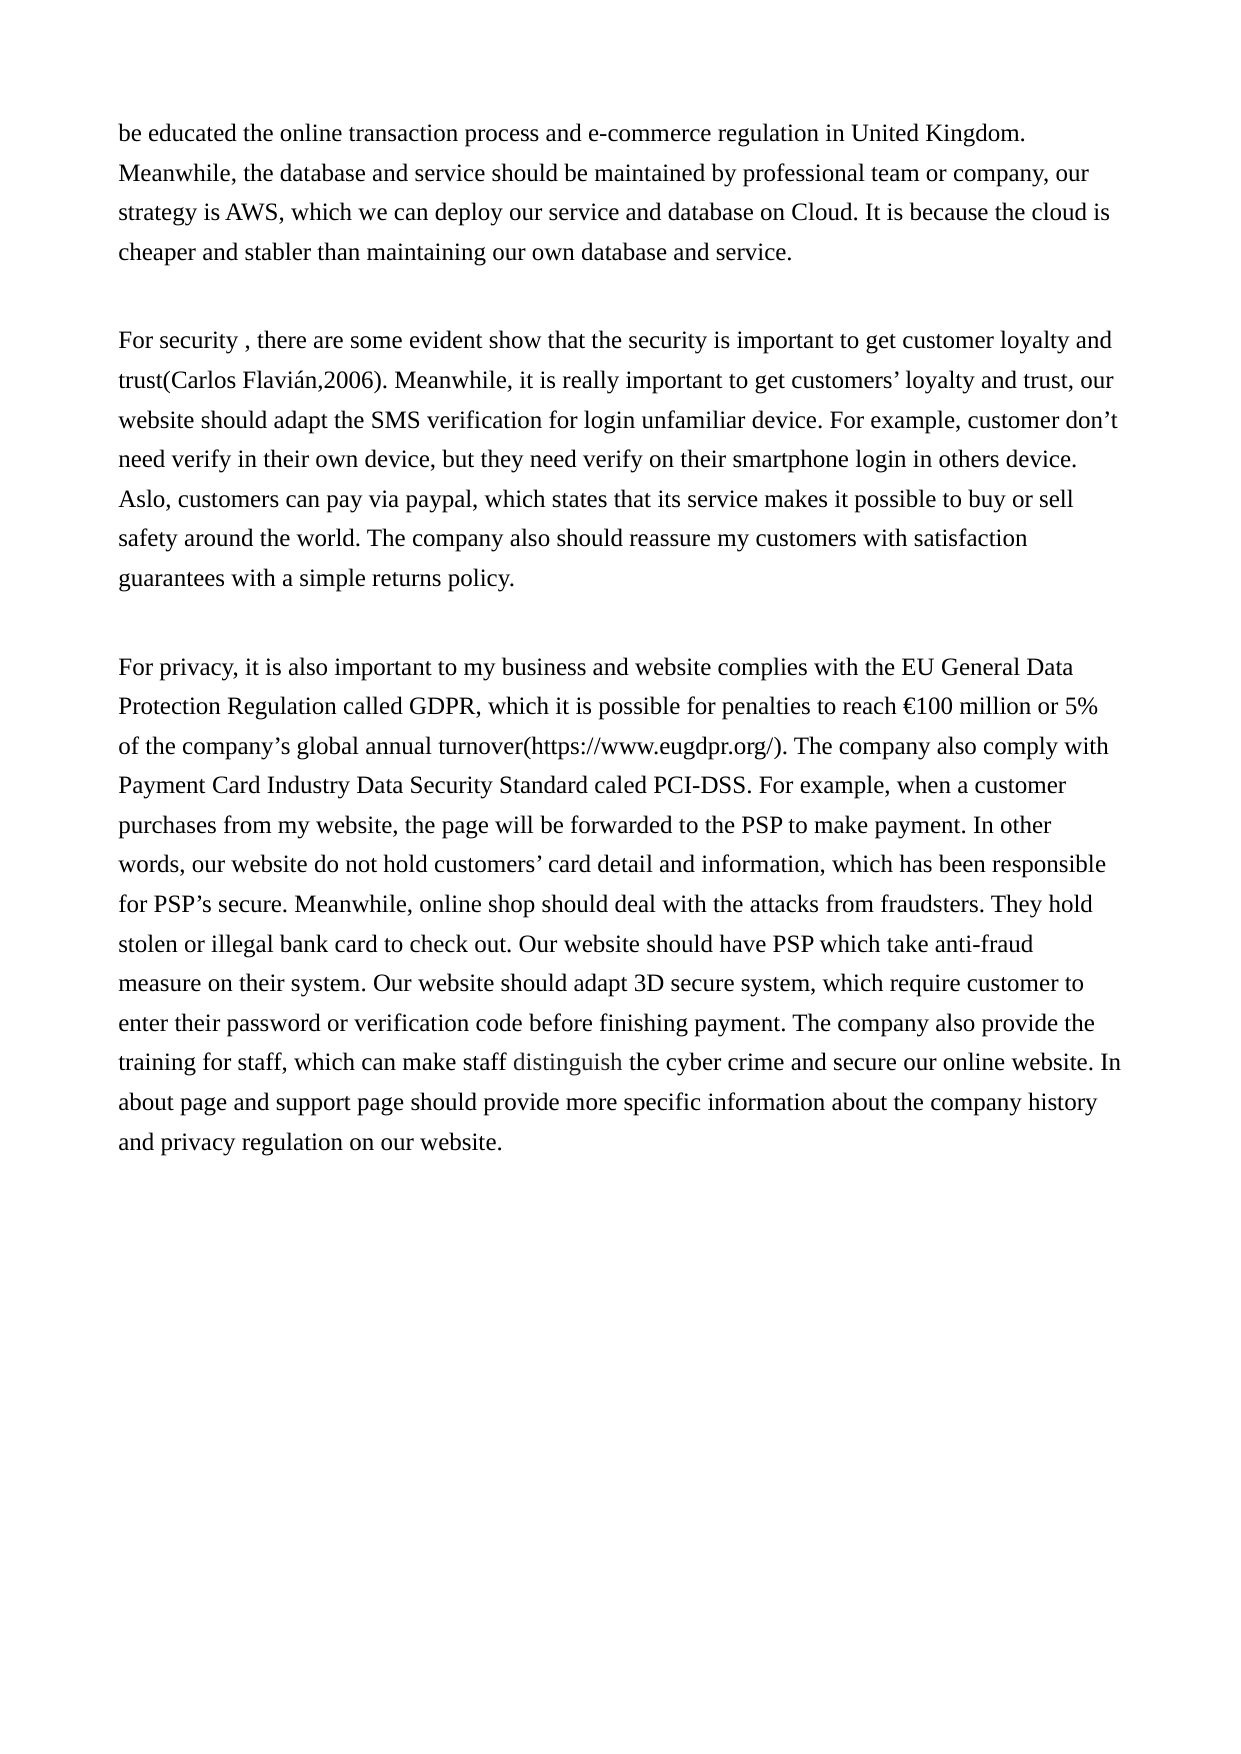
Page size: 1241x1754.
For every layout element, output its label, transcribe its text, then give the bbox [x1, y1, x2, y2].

text be educated the online transaction process and e-commerce regulation in United Kingdom. Meanwhile, the database and service should be maintained by professional team or company, our strategy is AWS, which we can deploy our service and database on Cloud. It is because the cloud is cheaper and stabler than maintaining our own database and service. [118, 118, 1122, 266]
text For security , there are some evident show that the security is important to get customer loyalty and trust(Carlos Flavián,2006). Meanwhile, it is really important to get customers’ loyalty and trust, our website should adapt the SMS verification for login unfamiliar device. For example, customer don’t need verify in their own device, but they need verify on their smartphone login in others device. Aslo, customers can pay via paypal, which states that its service makes it possible to buy or sell safety around the world. The company also should reassure my customers with satisfaction guarantees with a simple returns policy. [118, 326, 1122, 592]
text For privacy, it is also important to my business and website complies with the EU General Data Protection Regulation called GDPR, which it is possible for penalties to reach €100 million or 5% of the company’s global annual turnover(https://www.eugdpr.org/). The company also comply with Payment Card Industry Data Security Standard caled PCI-DSS. For example, when a customer purchases from my website, the page will be forwarded to the PSP to make payment. In other words, our website do not hold customers’ card detail and information, which has been responsible for PSP’s secure. Meanwhile, online shop should deal with the attacks from fraudsters. They hold stolen or illegal bank card to check out. Our website should have PSP which take anti-fraud measure on their system. Our website should adapt 3D secure system, which require customer to enter their password or verification code before finishing payment. The company also provide the training for staff, which can make staff distinguish the cyber crime and secure our online website. In about page and support page should provide more specific information about the company history and privacy regulation on our website. [118, 652, 1122, 1155]
